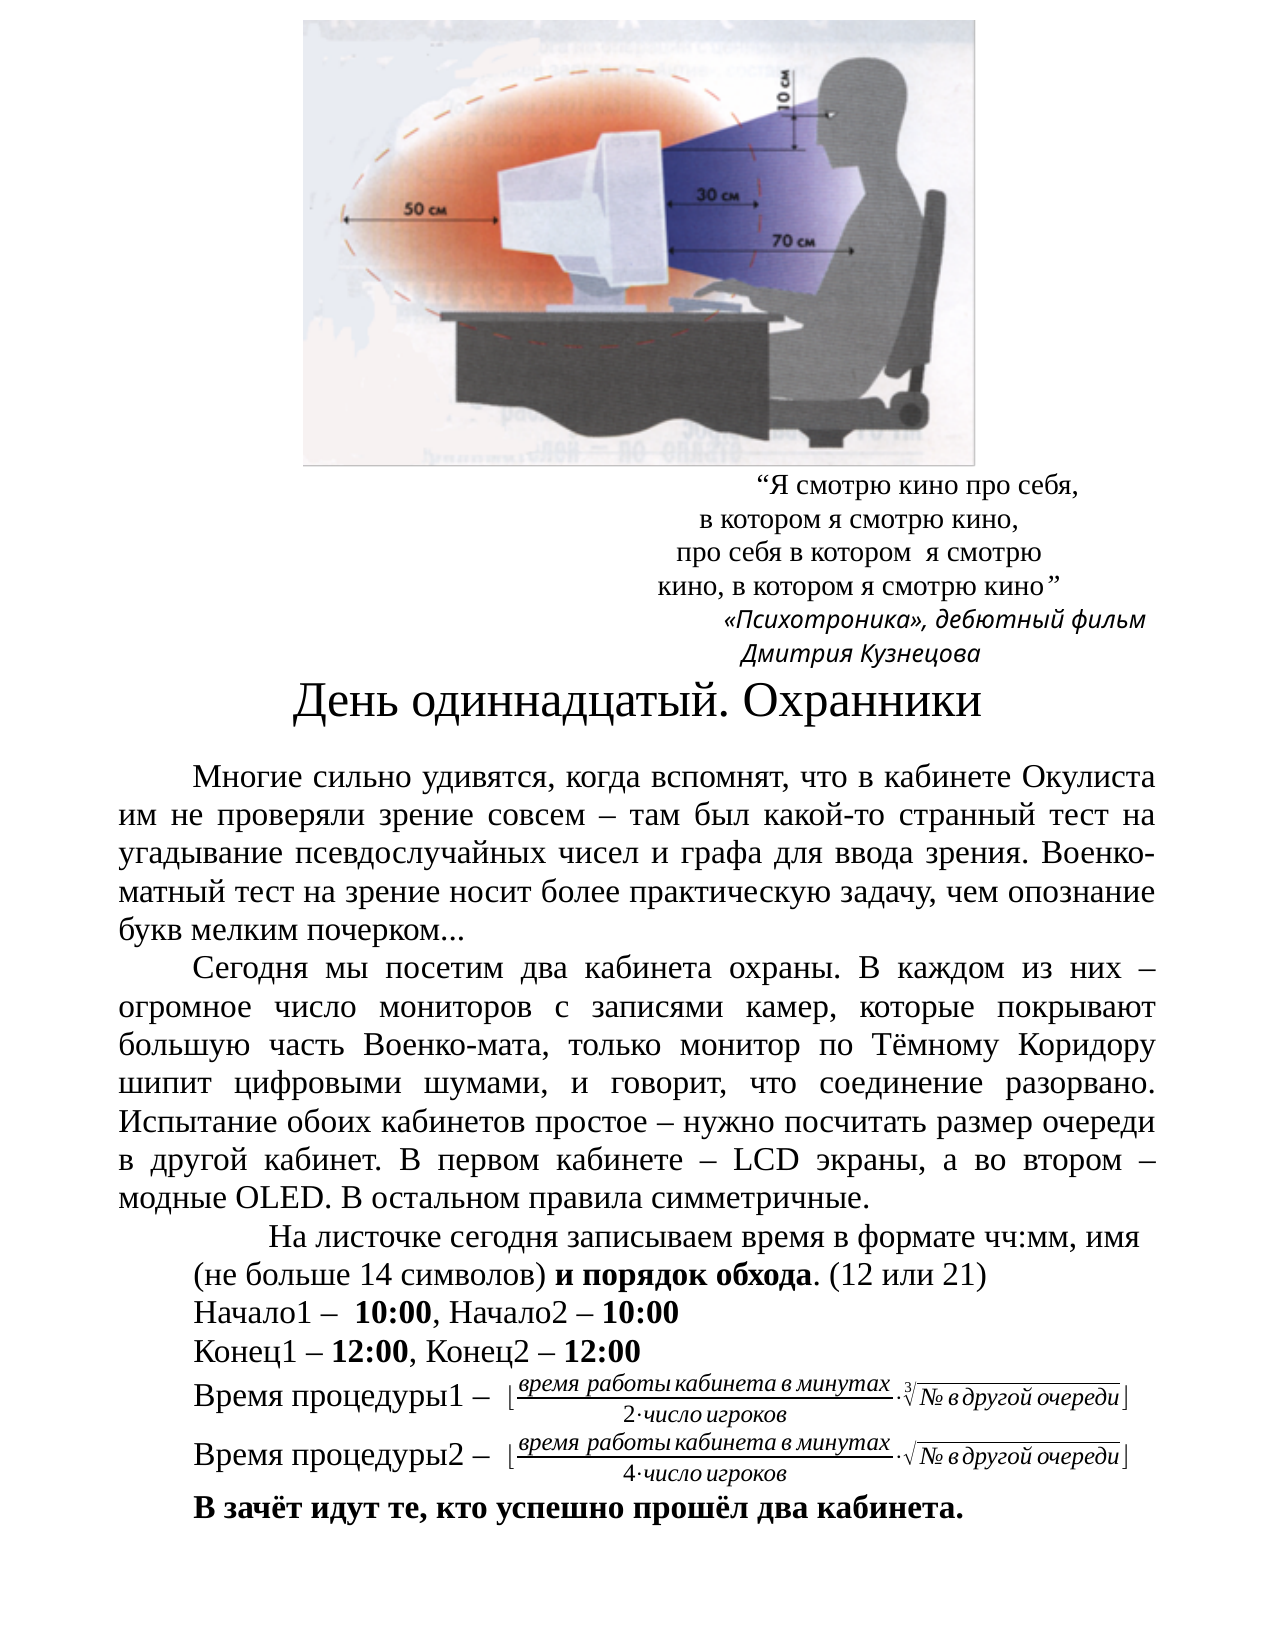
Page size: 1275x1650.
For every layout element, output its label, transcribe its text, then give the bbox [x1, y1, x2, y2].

text На листочке сегодня записываем время в формате чч:мм, имя (не больше 14 символов) и порядок обхода. (12 или 21) [193, 1216, 1157, 1293]
text Начало1 – 10:00, Начало2 – 10:00 [193, 1293, 1157, 1331]
text Время процедуры1 – [193, 1369, 1157, 1428]
text День одиннадцатый. Охранники [118, 670, 1157, 756]
text Конец1 – 12:00, Конец2 – 12:00 [118, 1331, 1157, 1369]
text Время процедуры2 – [193, 1428, 1157, 1487]
text Многие сильно удивятся, когда вспомнят, что в кабинете Окулиста им не проверяли зрение совсем – там был какой-то странный тест на угадывание псевдослучайных чисел и графа для ввода зрения. Военко-матный тест на зрение носит более практическую задачу, чем опознание букв мелким почерком... [118, 756, 1157, 948]
text В зачёт идут те, кто успешно прошёл два кабинета. [193, 1487, 1157, 1526]
picture [303, 20, 977, 468]
text Сегодня мы посетим два кабинета охраны. В каждом из них – огромное число мониторов с записями камер, которые покрывают большую часть Военко-мата, только монитор по Тёмному Коридору шипит цифровыми шумами, и говорит, что соединение разорвано. Испытание обоих кабинетов простое – нужно посчитать размер очереди в другой кабинет. В первом кабинете – LCD экраны, а во втором – модные OLED. В остальном правила симметричные. [118, 948, 1157, 1216]
text “Я смотрю кино про себя, в котором я смотрю кино, про себя в котором я смотрю кино, в котором я смотрю кино” «Психотроника», дебютный фильм Дмитрия Кузнецова [568, 147, 1157, 670]
